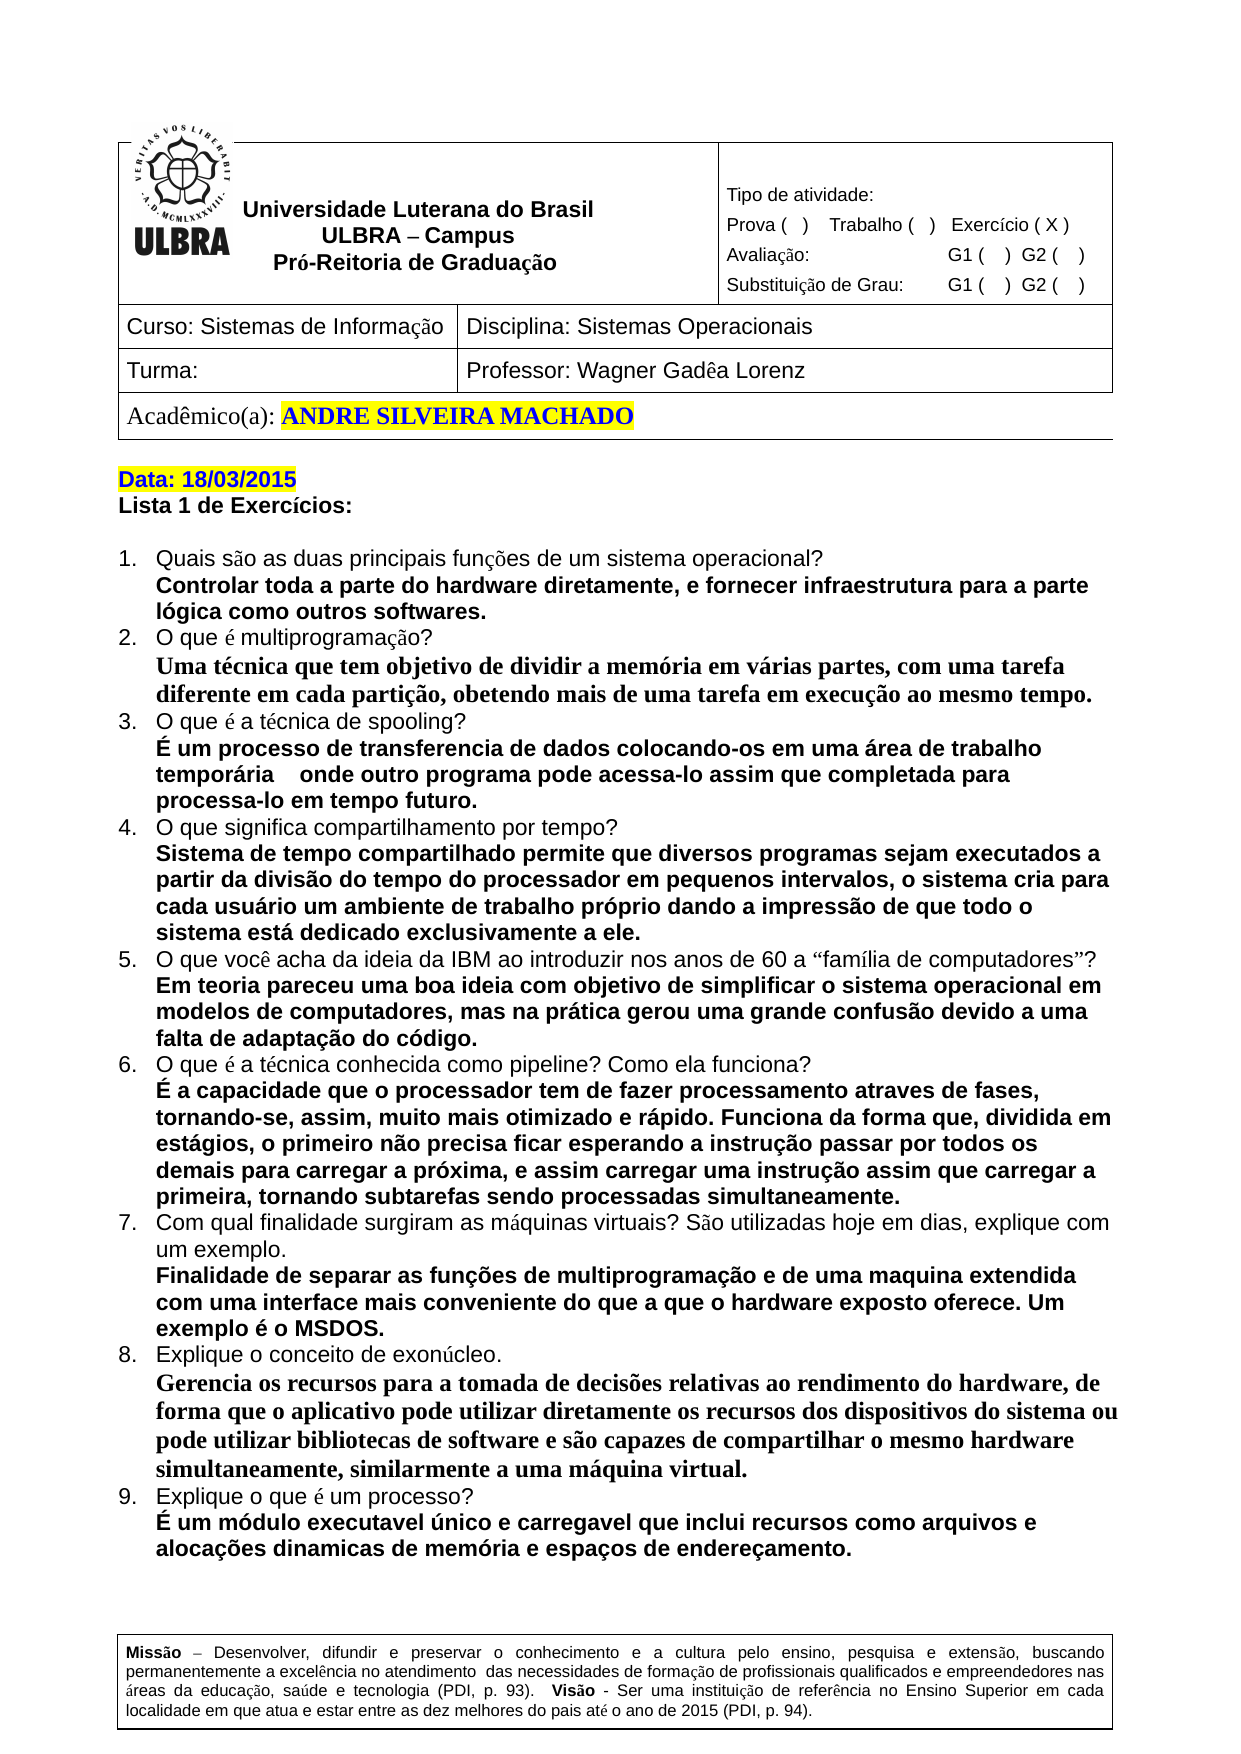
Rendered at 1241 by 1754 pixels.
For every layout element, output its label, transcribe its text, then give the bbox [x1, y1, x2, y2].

list Em teoria pareceu uma boa ideia com objetivo de simplificar o sistema operacional em modelos de computadores, mas na prática gerou uma grande confusão devido a uma falta de adaptação do código. [118, 972, 1122, 1051]
list Explique o que é um processo? [118, 1483, 1122, 1509]
picture [131, 122, 233, 259]
table_cell Curso: Sistemas de Informação [119, 305, 457, 348]
list O que você acha da ideia da IBM ao introduzir nos anos de 60 a “família de computadores”? [118, 946, 1122, 972]
list Sistema de tempo compartilhado permite que diversos programas sejam executados a partir da divisão do tempo do processador em pequenos intervalos, o sistema cria para cada usuário um ambiente de trabalho próprio dando a impressão de que todo o sistema está dedicado exclusivamente a ele. [118, 840, 1122, 946]
table_header Tipo de atividade: Prova ( ) Trabalho ( ) Exercício ( X ) Avaliação: G1 ( ) G2 ( ) Substituição de Grau: G1 ( ) G2 ( ) [719, 143, 1112, 304]
list Explique o conceito de exonúcleo. [118, 1341, 1122, 1368]
table_cell Professor: Wagner Gadêa Lorenz [458, 349, 1112, 392]
list O que é multiprogramação? [118, 624, 1122, 651]
list É um módulo executavel único e carregavel que inclui recursos como arquivos e alocações dinamicas de memória e espaços de endereçamento. [118, 1509, 1122, 1562]
list O que é a técnica de spooling? [118, 708, 1122, 735]
text Lista 1 de Exercícios: [118, 492, 1122, 519]
table_cell Acadêmico(a): ANDRE SILVEIRA MACHADO [119, 393, 1113, 438]
list Quais são as duas principais funções de um sistema operacional? [118, 545, 1122, 572]
list O que é a técnica conhecida como pipeline? Como ela funciona? [118, 1051, 1122, 1077]
table_cell Disciplina: Sistemas Operacionais [458, 305, 1112, 348]
list É um processo de transferencia de dados colocando-os em uma área de trabalho temporária onde outro programa pode acessa-lo assim que completada para processa-lo em tempo futuro. [118, 735, 1122, 814]
table_cell Turma: [119, 349, 457, 392]
table_header L Universidade Luterana do Brasil ULBRA – Campus Pró-Reitoria de Graduação [119, 143, 718, 304]
list Controlar toda a parte do hardware diretamente, e fornecer infraestrutura para a parte lógica como outros softwares. [118, 572, 1122, 624]
list É a capacidade que o processador tem de fazer processamento atraves de fases, tornando-se, assim, muito mais otimizado e rápido. Funciona da forma que, dividida em estágios, o primeiro não precisa ficar esperando a instrução passar por todos os demais para carregar a próxima, e assim carregar uma instrução assim que carregar a primeira, tornando subtarefas sendo processadas simultaneamente. [118, 1077, 1122, 1209]
text Data: 18/03/2015 [118, 466, 1122, 492]
list O que significa compartilhamento por tempo? [118, 814, 1122, 840]
list Gerencia os recursos para a tomada de decisões relativas ao rendimento do hardware, de forma que o aplicativo pode utilizar diretamente os recursos dos dispositivos do sistema ou pode utilizar bibliotecas de software e são capazes de compartilhar o mesmo hardware simultaneamente, similarmente a uma máquina virtual. [118, 1368, 1122, 1483]
list Uma técnica que tem objetivo de dividir a memória em várias partes, com uma tarefa diferente em cada partição, obetendo mais de uma tarefa em execução ao mesmo tempo. [118, 651, 1122, 708]
list Finalidade de separar as funções de multiprogramação e de uma maquina extendida com uma interface mais conveniente do que a que o hardware exposto oferece. Um exemplo é o MSDOS. [118, 1262, 1122, 1341]
list Com qual finalidade surgiram as máquinas virtuais? São utilizadas hoje em dias, explique com um exemplo. [118, 1209, 1122, 1262]
